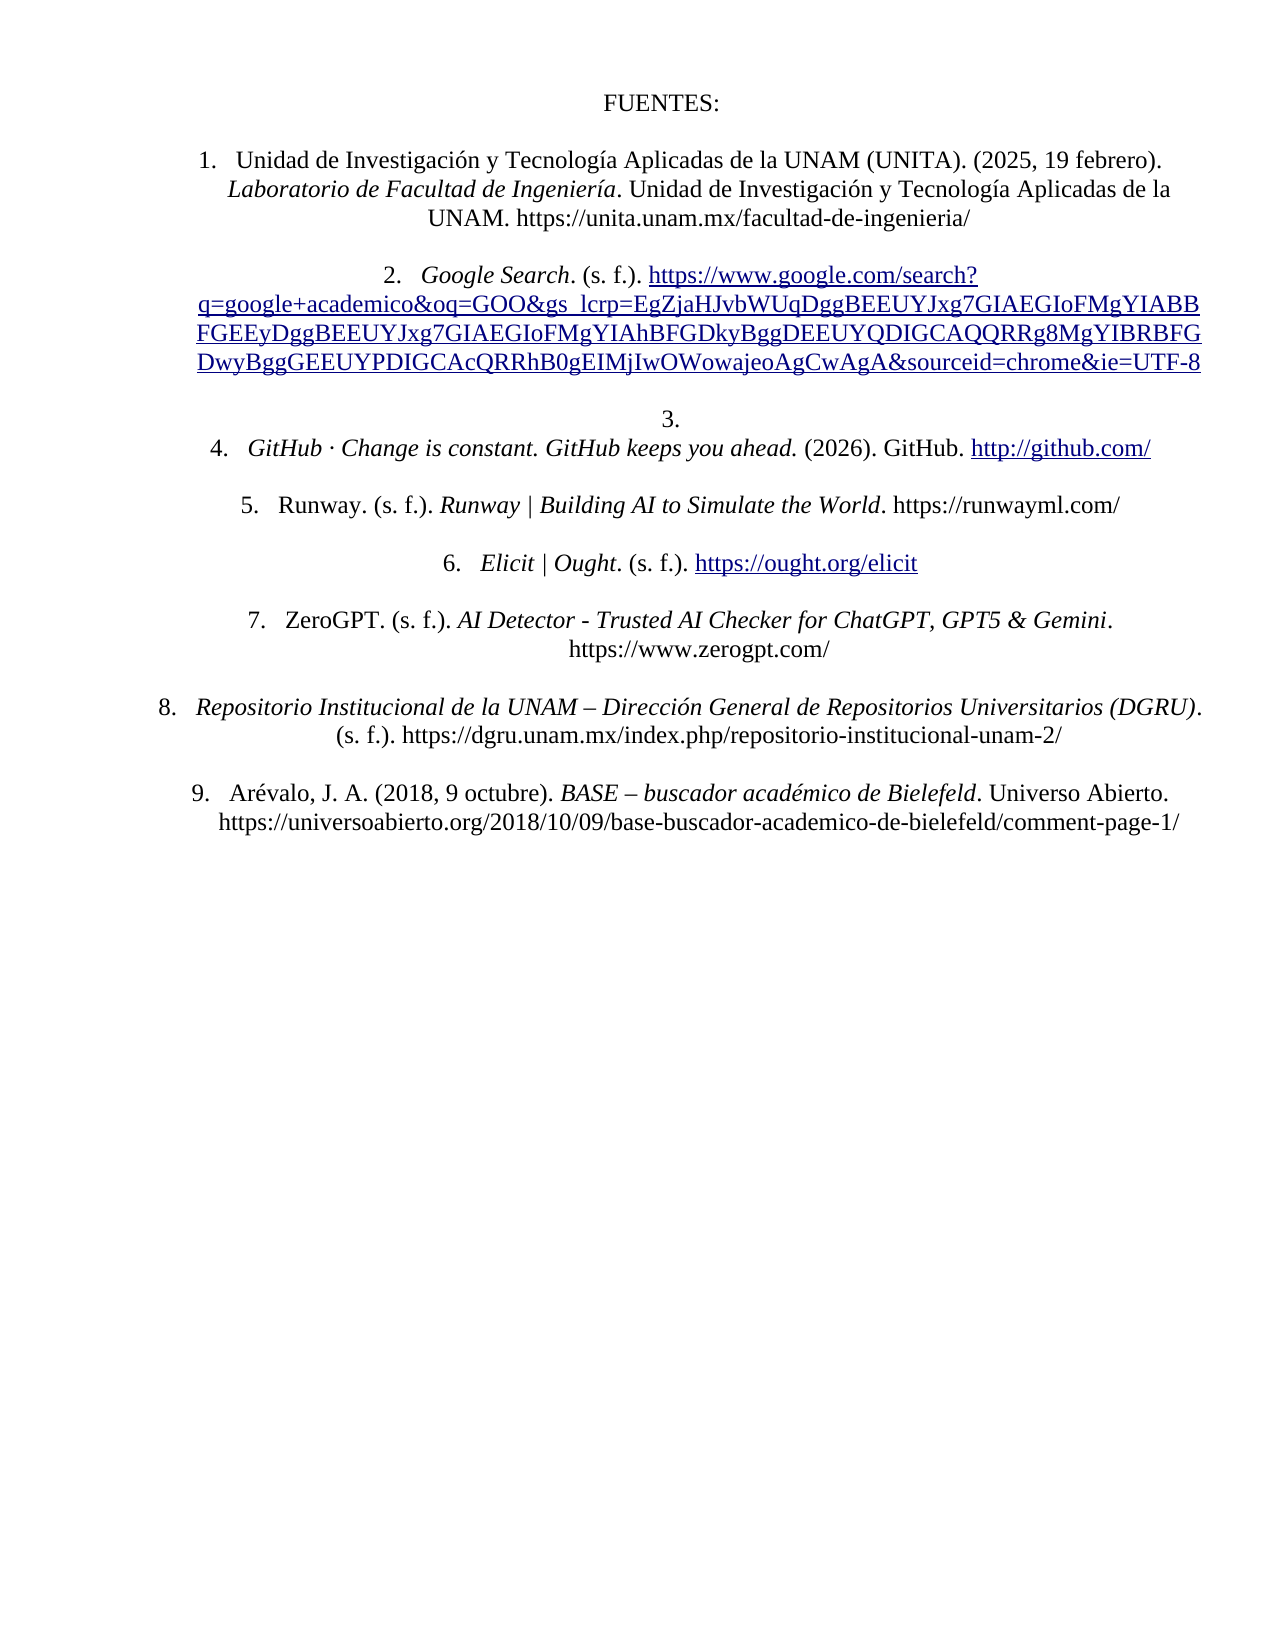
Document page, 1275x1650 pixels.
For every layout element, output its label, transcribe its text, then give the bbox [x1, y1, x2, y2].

list Arévalo, J. A. (2018, 9 octubre). BASE – buscador académico de Bielefeld. Universo Abierto. https://universoabierto.org/2018/10/09/base-buscador-academico-de-bielefeld/comment-page-1/ [156, 778, 1205, 835]
list Google Search. (s. f.). https://www.google.com/search?q=google+academico&oq=GOO&gs_lcrp=EgZjaHJvbWUqDggBEEUYJxg7GIAEGIoFMgYIABBFGEEyDggBEEUYJxg7GIAEGIoFMgYIAhBFGDkyBggDEEUYQDIGCAQQRRg8MgYIBRBFGDwyBggGEEUYPDIGCAcQRRhB0gEIMjIwOWowajeoAgCwAgA&sourceid=chrome&ie=UTF-8 [156, 260, 1205, 375]
list Elicit | Ought. (s. f.). https://ought.org/elicit [156, 548, 1205, 577]
list Unidad de Investigación y Tecnología Aplicadas de la UNAM (UNITA). (2025, 19 febrero). Laboratorio de Facultad de Ingeniería. Unidad de Investigación y Tecnología Aplicadas de la UNAM. https://unita.unam.mx/facultad-de-ingenieria/ [156, 145, 1205, 232]
text FUENTES: [118, 88, 1205, 117]
list Runway. (s. f.). Runway | Building AI to Simulate the World. https://runwayml.com/ [156, 490, 1205, 519]
list GitHub · Change is constant. GitHub keeps you ahead. (2026). GitHub. http://github.com/ [156, 433, 1205, 462]
list ZeroGPT. (s. f.). AI Detector - Trusted AI Checker for ChatGPT, GPT5 & Gemini. https://www.zerogpt.com/ [156, 605, 1205, 663]
list Repositorio Institucional de la UNAM – Dirección General de Repositorios Universitarios (DGRU). (s. f.). https://dgru.unam.mx/index.php/repositorio-institucional-unam-2/ [156, 692, 1205, 749]
